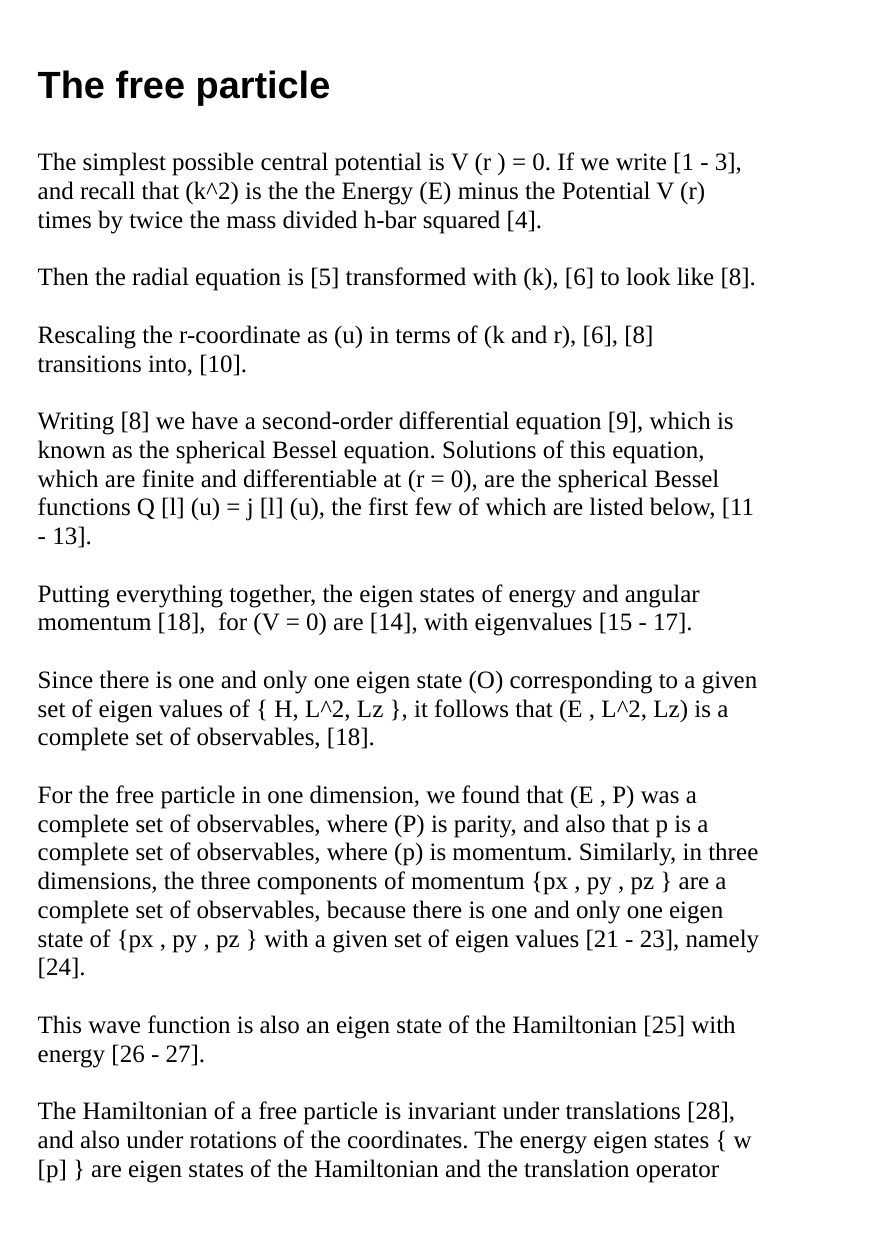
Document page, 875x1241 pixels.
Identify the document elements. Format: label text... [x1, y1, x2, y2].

text The simplest possible central potential is V (r ) = 0. If we write [1 - 3], and recall that (k^2) is the the Energy (E) minus the Potential V (r) times by twice the mass divided h-bar squared [4]. [37, 147, 762, 234]
subtitle The free particle [37, 62, 762, 106]
text Putting everything together, the eigen states of energy and angular momentum [18], for (V = 0) are [14], with eigenvalues [15 - 17]. [37, 579, 762, 636]
text Since there is one and only one eigen state (O) corresponding to a given set of eigen values of { H, L^2, Lz }, it follows that (E , L^2, Lz) is a complete set of observables, [18]. [37, 665, 762, 751]
text For the free particle in one dimension, we found that (E , P) was a complete set of observables, where (P) is parity, and also that p is a complete set of observables, where (p) is momentum. Similarly, in three dimensions, the three components of momentum {px , py , pz } are a complete set of observables, because there is one and only one eigen state of {px , py , pz } with a given set of eigen values [21 - 23], namely [24]. [37, 780, 762, 981]
text Rescaling the r-coordinate as (u) in terms of (k and r), [6], [8] transitions into, [10]. [37, 320, 762, 377]
text The Hamiltonian of a free particle is invariant under translations [28], and also under rotations of the coordinates. The energy eigen states { w [p] } are eigen states of the Hamiltonian and the translation operator [37, 1096, 762, 1182]
text This wave function is also an eigen state of the Hamiltonian [25] with energy [26 - 27]. [37, 1010, 762, 1067]
text Then the radial equation is [5] transformed with (k), [6] to look like [8]. [37, 262, 762, 291]
text Writing [8] we have a second-order differential equation [9], which is known as the spherical Bessel equation. Solutions of this equation, which are finite and differentiable at (r = 0), are the spherical Bessel functions Q [l] (u) = j [l] (u), the first few of which are listed below, [11 - 13]. [37, 406, 762, 550]
